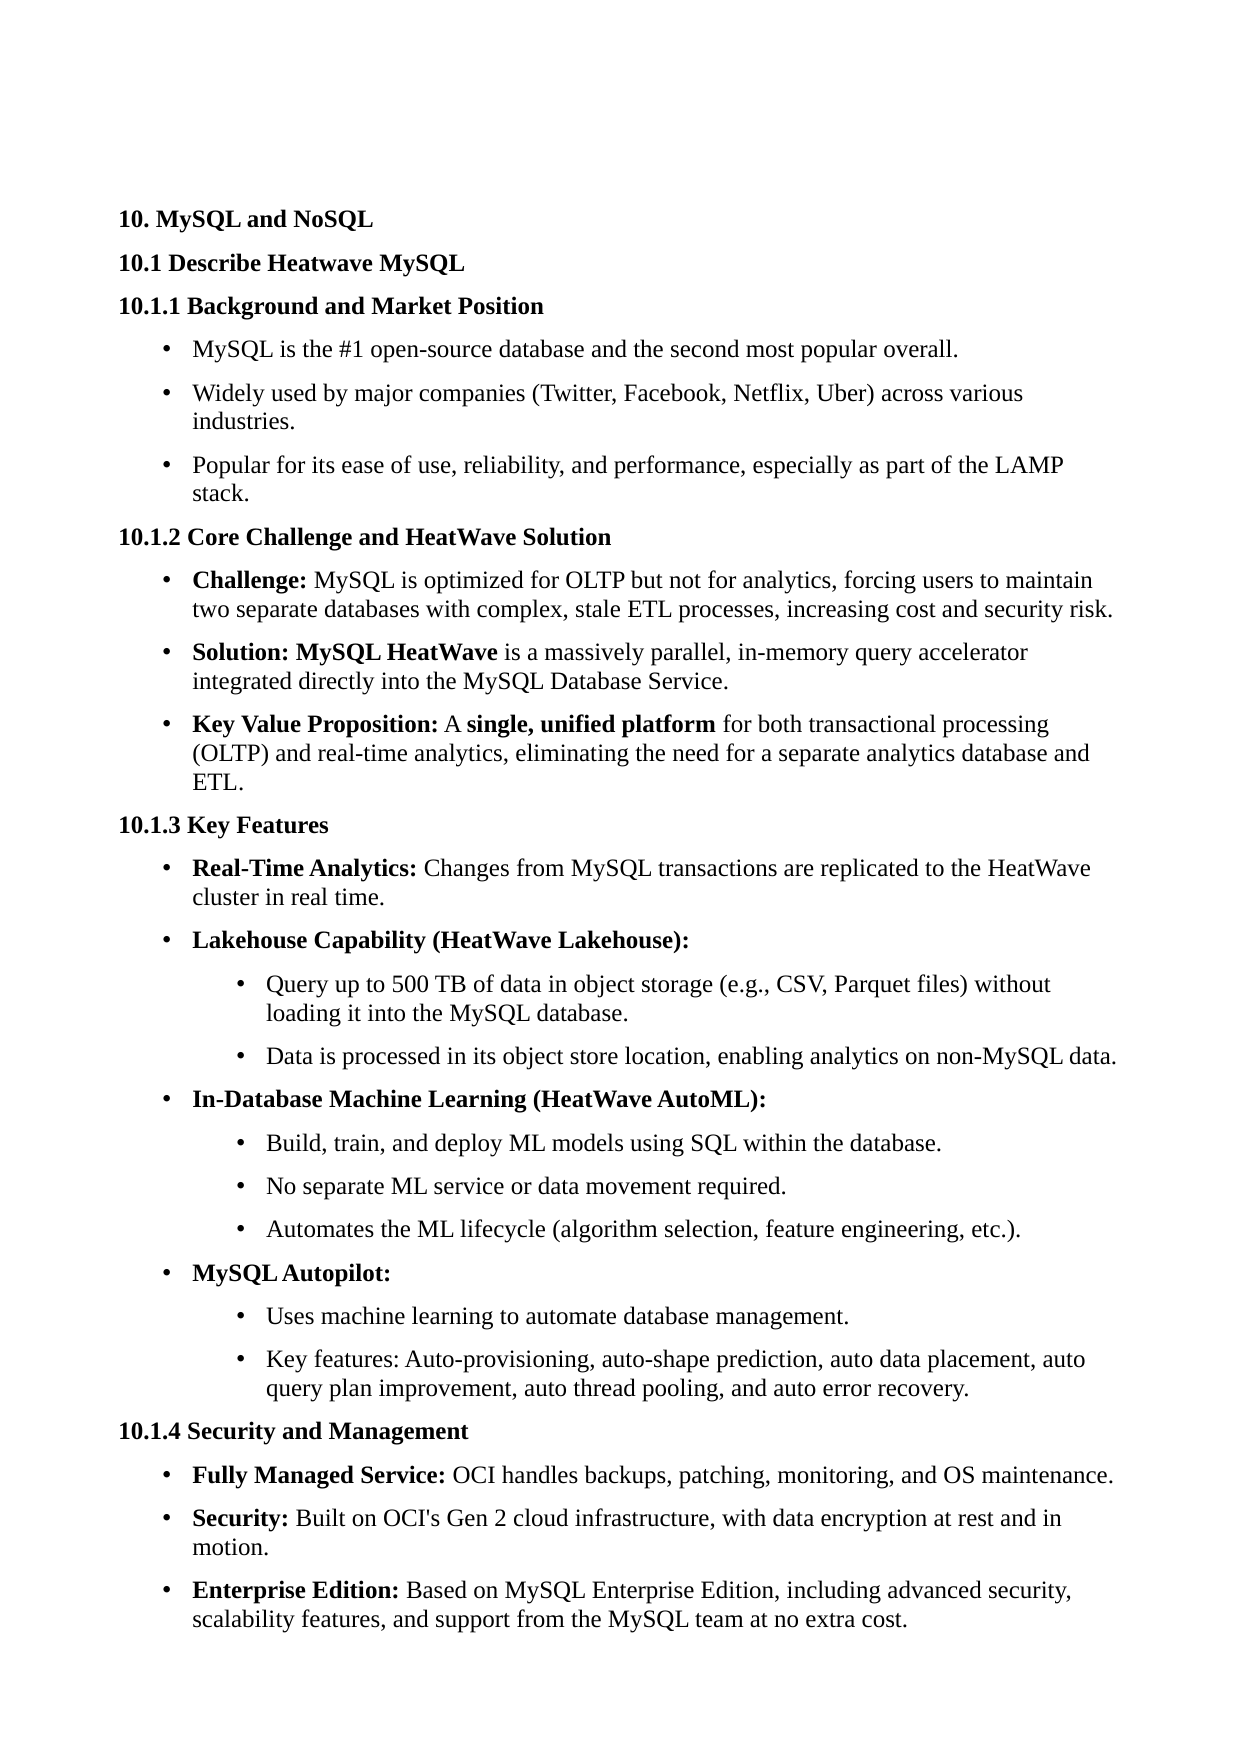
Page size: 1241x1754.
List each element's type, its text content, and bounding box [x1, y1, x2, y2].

list No separate ML service or data movement required. [236, 1171, 1122, 1200]
list Automates the ML lifecycle (algorithm selection, feature engineering, etc.). [236, 1214, 1122, 1243]
list Enterprise Edition: Based on MySQL Enterprise Edition, including advanced security, scalability features, and support from the MySQL team at no extra cost. [162, 1575, 1122, 1633]
text 10.1.4 Security and Management [118, 1416, 1122, 1445]
list Query up to 500 TB of data in object storage (e.g., CSV, Parquet files) without loading it into the MySQL database. [236, 969, 1122, 1026]
list Data is processed in its object store location, enabling analytics on non-MySQL data. [236, 1041, 1122, 1070]
list Widely used by major companies (Twitter, Facebook, Netflix, Uber) across various industries. [162, 378, 1122, 435]
list Uses machine learning to automate database management. [236, 1301, 1122, 1330]
list Build, train, and deploy ML models using SQL within the database. [236, 1128, 1122, 1156]
list Real-Time Analytics: Changes from MySQL transactions are replicated to the HeatWave cluster in real time. [162, 853, 1122, 911]
list Popular for its ease of use, reliability, and performance, especially as part of the LAMP stack. [162, 450, 1122, 507]
list Fully Managed Service: OCI handles backups, patching, monitoring, and OS maintenance. [162, 1460, 1122, 1488]
list Lakehouse Capability (HeatWave Lakehouse): [162, 926, 1122, 954]
list Challenge: MySQL is optimized for OLTP but not for analytics, forcing users to maintain two separate databases with complex, stale ETL processes, increasing cost and security risk. [162, 565, 1122, 623]
text 10.1.1 Background and Market Position [118, 291, 1122, 320]
list Security: Built on OCI's Gen 2 cloud infrastructure, with data encryption at rest and in motion. [162, 1503, 1122, 1561]
text 10.1 Describe Heatwave MySQL [118, 248, 1122, 276]
list Key Value Proposition: A single, unified platform for both transactional processing (OLTP) and real-time analytics, eliminating the need for a separate analytics database and ETL. [162, 709, 1122, 796]
list MySQL Autopilot: [162, 1258, 1122, 1286]
text 10.1.2 Core Challenge and HeatWave Solution [118, 522, 1122, 551]
list MySQL is the #1 open-source database and the second most popular overall. [162, 334, 1122, 363]
text 10. MySQL and NoSQL [118, 204, 1122, 233]
list In-Database Machine Learning (HeatWave AutoML): [162, 1084, 1122, 1113]
text 10.1.3 Key Features [118, 810, 1122, 839]
list Key features: Auto-provisioning, auto-shape prediction, auto data placement, auto query plan improvement, auto thread pooling, and auto error recovery. [236, 1344, 1122, 1402]
list Solution: MySQL HeatWave is a massively parallel, in-memory query accelerator integrated directly into the MySQL Database Service. [162, 637, 1122, 695]
